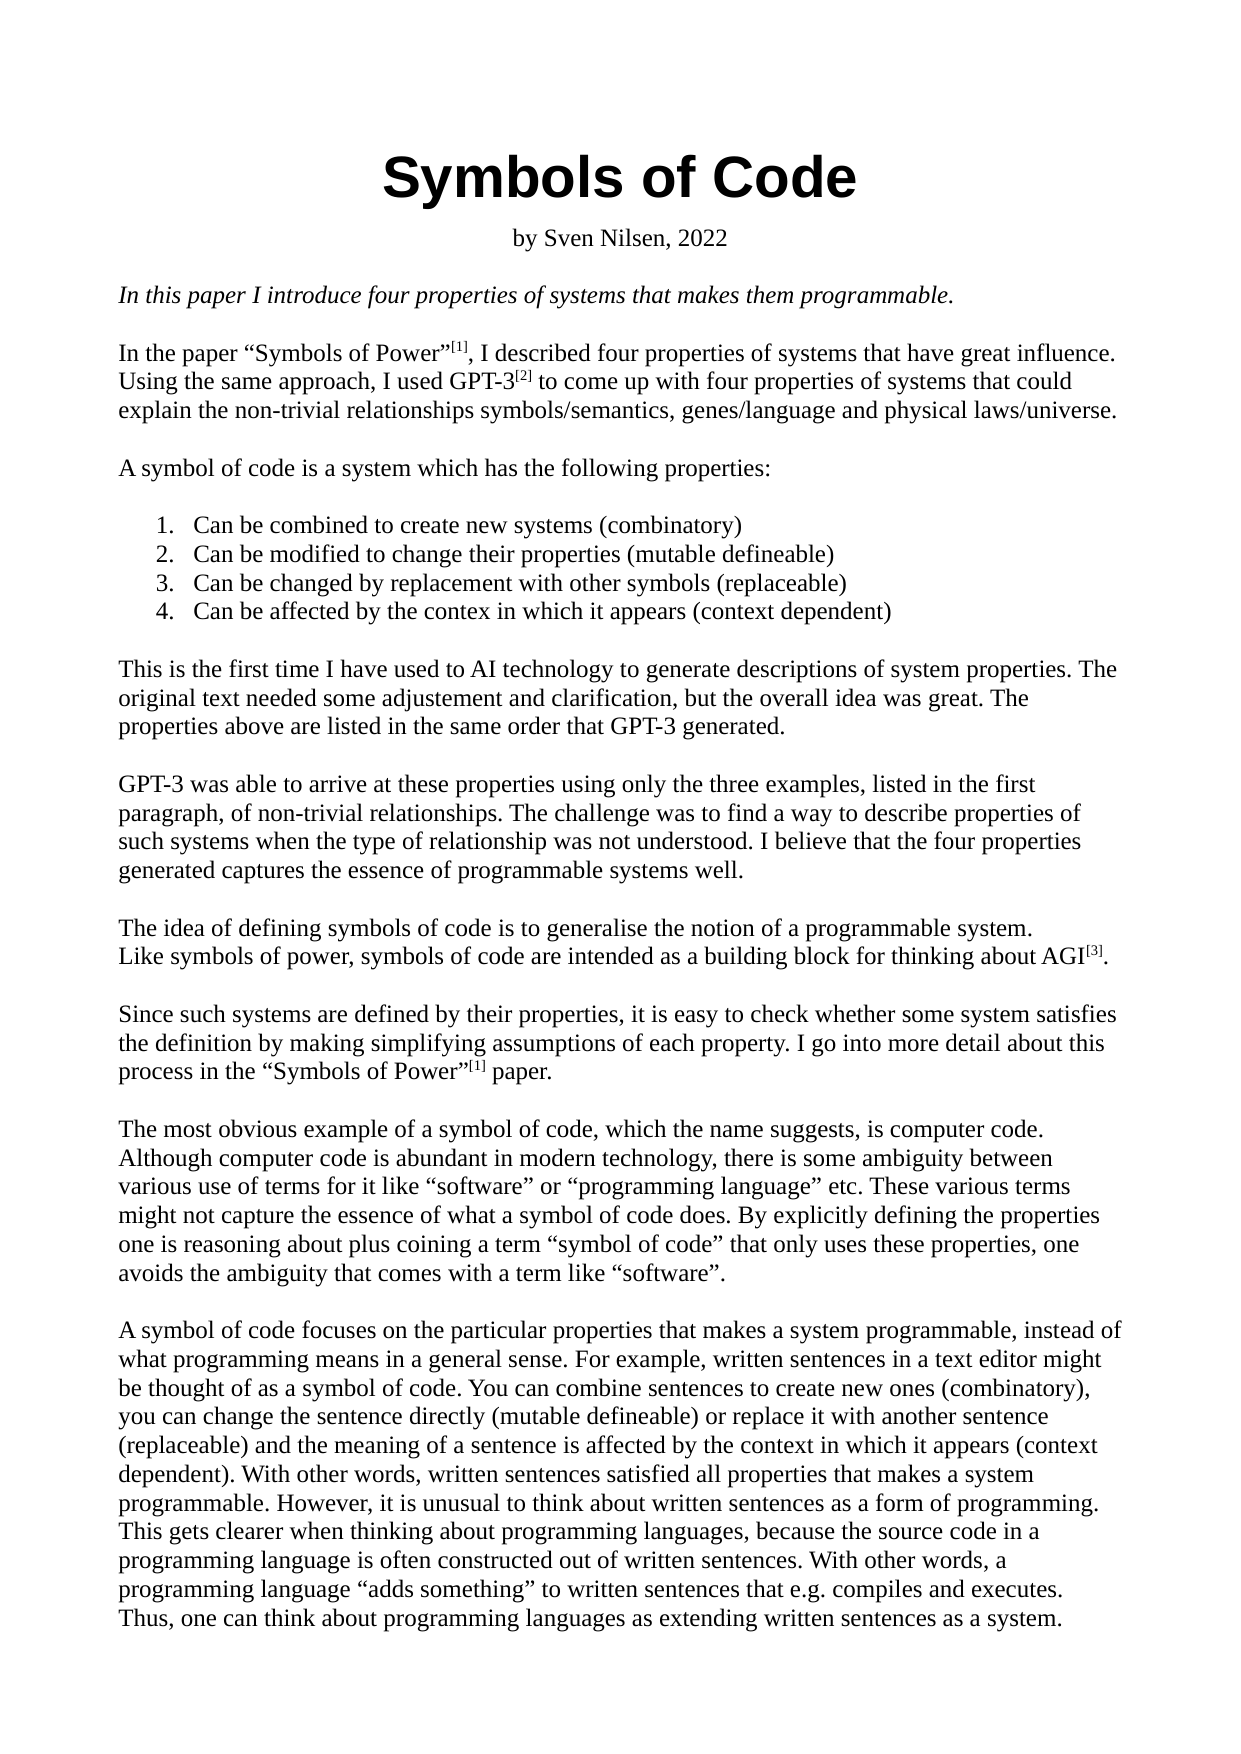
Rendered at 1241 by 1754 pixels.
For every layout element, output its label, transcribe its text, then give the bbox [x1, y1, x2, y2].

list Can be changed by replacement with other symbols (replaceable) [156, 568, 1122, 596]
text The idea of defining symbols of code is to generalise the notion of a programmable system. Like symbols of power, symbols of code are intended as a building block for thinking about AGI[3]. [118, 913, 1122, 970]
list Can be combined to create new systems (combinatory) [156, 510, 1122, 539]
text GPT-3 was able to arrive at these properties using only the three examples, listed in the first paragraph, of non-trivial relationships. The challenge was to find a way to describe properties of such systems when the type of relationship was not understood. I believe that the four properties generated captures the essence of programmable systems well. [118, 769, 1122, 884]
text Since such systems are defined by their properties, it is easy to check whether some system satisfies the definition by making simplifying assumptions of each property. I go into more detail about this process in the “Symbols of Power”[1] paper. [118, 999, 1122, 1085]
text In this paper I introduce four properties of systems that makes them programmable. [118, 280, 1122, 309]
text A symbol of code is a system which has the following properties: [118, 453, 1122, 481]
text In the paper “Symbols of Power”[1], I described four properties of systems that have great influence. Using the same approach, I used GPT-3[2] to come up with four properties of systems that could explain the non-trivial relationships symbols/semantics, genes/language and physical laws/universe. [118, 338, 1122, 424]
text This is the first time I have used to AI technology to generate descriptions of system properties. The original text needed some adjustement and clarification, but the overall idea was great. The properties above are listed in the same order that GPT-3 generated. [118, 654, 1122, 740]
text A symbol of code focuses on the particular properties that makes a system programmable, instead of what programming means in a general sense. For example, written sentences in a text editor might be thought of as a symbol of code. You can combine sentences to create new ones (combinatory), you can change the sentence directly (mutable defineable) or replace it with another sentence (replaceable) and the meaning of a sentence is affected by the context in which it appears (context dependent). With other words, written sentences satisfied all properties that makes a system programmable. However, it is unusual to think about written sentences as a form of programming. This gets clearer when thinking about programming languages, because the source code in a programming language is often constructed out of written sentences. With other words, a programming language “adds something” to written sentences that e.g. compiles and executes. Thus, one can think about programming languages as extending written sentences as a system. [118, 1315, 1122, 1631]
list Can be modified to change their properties (mutable defineable) [156, 539, 1122, 568]
text The most obvious example of a symbol of code, which the name suggests, is computer code. Although computer code is abundant in modern technology, there is some ambiguity between various use of terms for it like “software” or “programming language” etc. These various terms might not capture the essence of what a symbol of code does. By explicitly defining the properties one is reasoning about plus coining a term “symbol of code” that only uses these properties, one avoids the ambiguity that comes with a term like “software”. [118, 1114, 1122, 1286]
text by Sven Nilsen, 2022 [118, 223, 1122, 251]
title Symbols of Code [118, 143, 1122, 210]
list Can be affected by the contex in which it appears (context dependent) [156, 596, 1122, 625]
